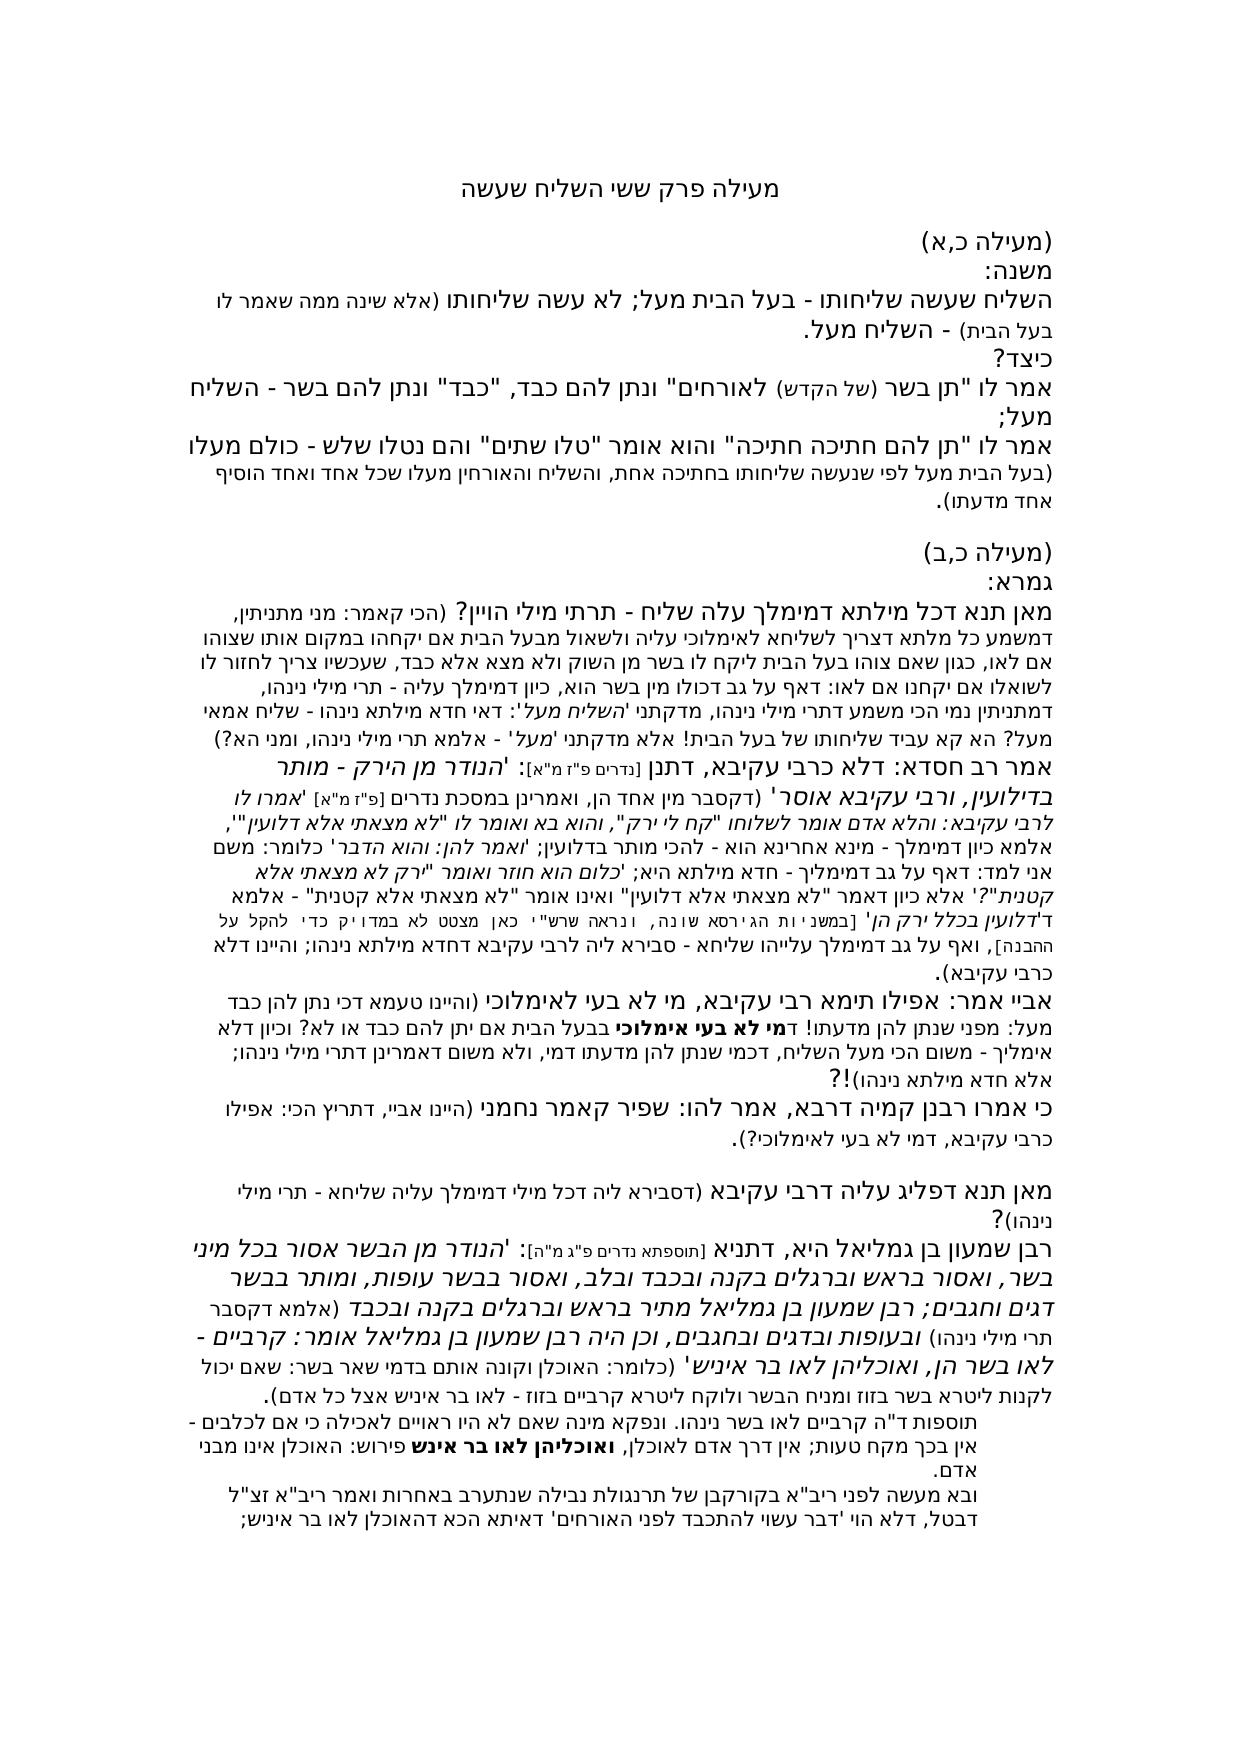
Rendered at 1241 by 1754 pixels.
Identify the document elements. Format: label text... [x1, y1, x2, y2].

text השליח שעשה שליחותו - בעל הבית מעל; לא עשה שליחותו (אלא שינה ממה שאמר לו בעל הבית) - השליח מעל. [187, 286, 1053, 344]
text כי אמרו רבנן קמיה דרבא, אמר להו: שפיר קאמר נחמני (היינו אביי, דתריץ הכי: אפילו כרבי עקיבא, דמי לא בעי לאימלוכי?). [187, 1094, 1053, 1152]
text גמרא: [187, 567, 1053, 597]
text כיצד? [187, 344, 1053, 373]
text ובא מעשה לפני ריב"א בקורקבן של תרנגולת נבילה שנתערב באחרות ואמר ריב"א זצ"ל דבטל, דלא הוי 'דבר עשוי להתכבד לפני האורחים' דאיתא הכא דהאוכלן לאו בר איניש; [187, 1483, 978, 1531]
text מאן תנא דכל מילתא דמימלך עלה שליח - תרתי מילי הויין? (הכי קאמר: מני מתניתין, דמשמע כל מלתא דצריך לשליחא לאימלוכי עליה ולשאול מבעל הבית אם יקחהו במקום אותו שצוהו אם לאו, כגון שאם צוהו בעל הבית ליקח לו בשר מן השוק ולא מצא אלא כבד, שעכשיו צריך לחזור לו לשואלו אם יקחנו אם לאו: דאף על גב דכולו מין בשר הוא, כיון דמימלך עליה - תרי מילי נינהו, דמתניתין נמי הכי משמע דתרי מילי נינהו, מדקתני 'השליח מעל': דאי חדא מילתא נינהו - שליח אמאי מעל? הא קא עביד שליחותו של בעל הבית! אלא מדקתני 'מעל' - אלמא תרי מילי נינהו, ומני הא?) [187, 597, 1053, 752]
text מעילה פרק ששי השליח שעשה [187, 174, 1053, 203]
text (מעילה כ,ב) [187, 538, 1053, 567]
text מאן תנא דפליג עליה דרבי עקיבא (דסבירא ליה דכל מילי דמימלך עליה שליחא - תרי מילי נינהו)? [187, 1176, 1053, 1234]
text רבן שמעון בן גמליאל היא, דתניא [תוספתא נדרים פ"ג מ"ה]: 'הנודר מן הבשר אסור בכל מיני בשר, ואסור בראש וברגלים בקנה ובכבד ובלב, ואסור בבשר עופות, ומותר בבשר דגים וחגבים; רבן שמעון בן גמליאל מתיר בראש וברגלים בקנה ובכבד (אלמא דקסבר תרי מילי נינהו) ובעופות ובדגים ובחגבים, וכן היה רבן שמעון בן גמליאל אומר: קרביים - לאו בשר הן, ואוכליהן לאו בר איניש' (כלומר: האוכלן וקונה אותם בדמי שאר בשר: שאם יכול לקנות ליטרא בשר בזוז ומניח הבשר ולוקח ליטרא קרביים בזוז - לאו בר איניש אצל כל אדם). [187, 1234, 1053, 1410]
text תוספות ד"ה קרביים לאו בשר נינהו. ונפקא מינה שאם לא היו ראויים לאכילה כי אם לכלבים - אין בכך מקח טעות; אין דרך אדם לאוכלן, ואוכליהן לאו בר אינש פירוש: האוכלן אינו מבני אדם. [187, 1410, 978, 1483]
text אמר לו "תן להם חתיכה חתיכה" והוא אומר "טלו שתים" והם נטלו שלש - כולם מעלו (בעל הבית מעל לפי שנעשה שליחותו בחתיכה אחת, והשליח והאורחין מעלו שכל אחד ואחד הוסיף אחד מדעתו). [187, 432, 1053, 514]
text אמר רב חסדא: דלא כרבי עקיבא, דתנן [נדרים פ"ז מ"א]: 'הנודר מן הירק - מותר בדילועין, ורבי עקיבא אוסר' (דקסבר מין אחד הן, ואמרינן במסכת נדרים [פ"ז מ"א] 'אמרו לו לרבי עקיבא: והלא אדם אומר לשלוחו "קח לי ירק", והוא בא ואומר לו "לא מצאתי אלא דלועין"', אלמא כיון דמימלך - מינא אחרינא הוא - להכי מותר בדלועין; 'ואמר להן: והוא הדבר' כלומר: משם אני למד: דאף על גב דמימליך - חדא מילתא היא; 'כלום הוא חוזר ואומר "ירק לא מצאתי אלא קטנית"?' אלא כיון דאמר "לא מצאתי אלא דלועין" ואינו אומר "לא מצאתי אלא קטנית" - אלמא ד'דלועין בכלל ירק הן' [במשניות הגירסא שונה, ונראה שרש"י כאן מצטט לא במדויק כדי להקל על ההבנה], ואף על גב דמימלך עלייהו שליחא - סבירא ליה לרבי עקיבא דחדא מילתא נינהו; והיינו דלא כרבי עקיבא). [187, 752, 1053, 987]
text משנה: [187, 256, 1053, 286]
text (מעילה כ,א) [187, 227, 1053, 256]
text אביי אמר: אפילו תימא רבי עקיבא, מי לא בעי לאימלוכי (והיינו טעמא דכי נתן להן כבד מעל: מפני שנתן להן מדעתו! דמי לא בעי אימלוכי בבעל הבית אם יתן להם כבד או לא? וכיון דלא אימליך - משום הכי מעל השליח, דכמי שנתן להן מדעתו דמי, ולא משום דאמרינן דתרי מילי נינהו; אלא חדא מילתא נינהו)!? [187, 987, 1053, 1094]
text אמר לו "תן בשר (של הקדש) לאורחים" ונתן להם כבד, "כבד" ונתן להם בשר - השליח מעל; [187, 373, 1053, 432]
